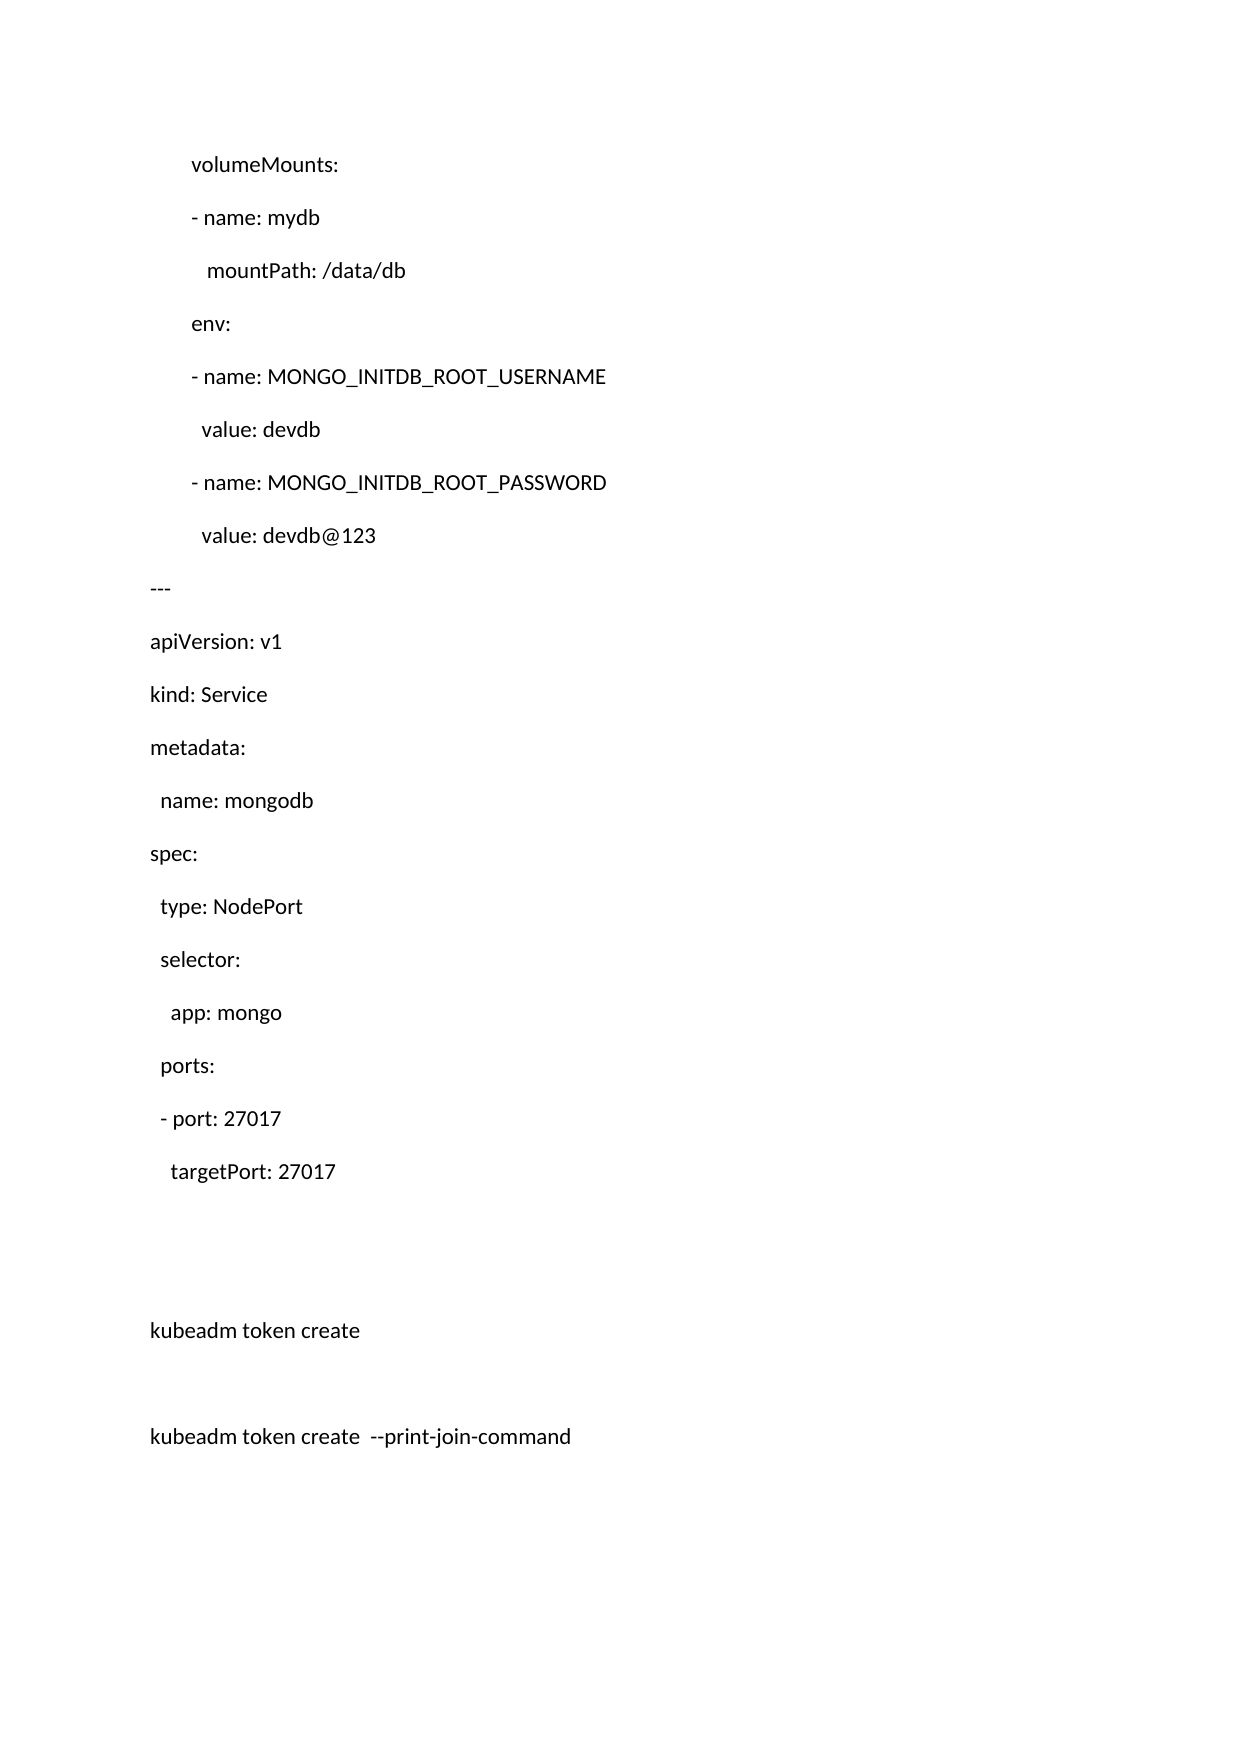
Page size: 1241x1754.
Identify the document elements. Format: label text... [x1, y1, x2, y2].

text value: devdb [150, 415, 1090, 443]
text app: mongo [150, 998, 1090, 1026]
text spec: [150, 839, 1090, 867]
text - port: 27017 [150, 1104, 1090, 1132]
text kubeadm token create [150, 1316, 1090, 1344]
text kubeadm token create --print-join-command [150, 1422, 1090, 1451]
text env: [150, 309, 1090, 337]
text name: mongodb [150, 786, 1090, 814]
text volumeMounts: [150, 150, 1090, 178]
text metadata: [150, 733, 1090, 761]
text ports: [150, 1051, 1090, 1079]
text - name: MONGO_INITDB_ROOT_PASSWORD [150, 468, 1090, 496]
text selector: [150, 945, 1090, 973]
text --- [150, 574, 1090, 602]
text - name: mydb [150, 203, 1090, 231]
text - name: MONGO_INITDB_ROOT_USERNAME [150, 362, 1090, 390]
text apiVersion: v1 [150, 627, 1090, 655]
text mountPath: /data/db [150, 256, 1090, 284]
text value: devdb@123 [150, 521, 1090, 549]
text type: NodePort [150, 892, 1090, 920]
text kind: Service [150, 680, 1090, 708]
text targetPort: 27017 [150, 1157, 1090, 1185]
